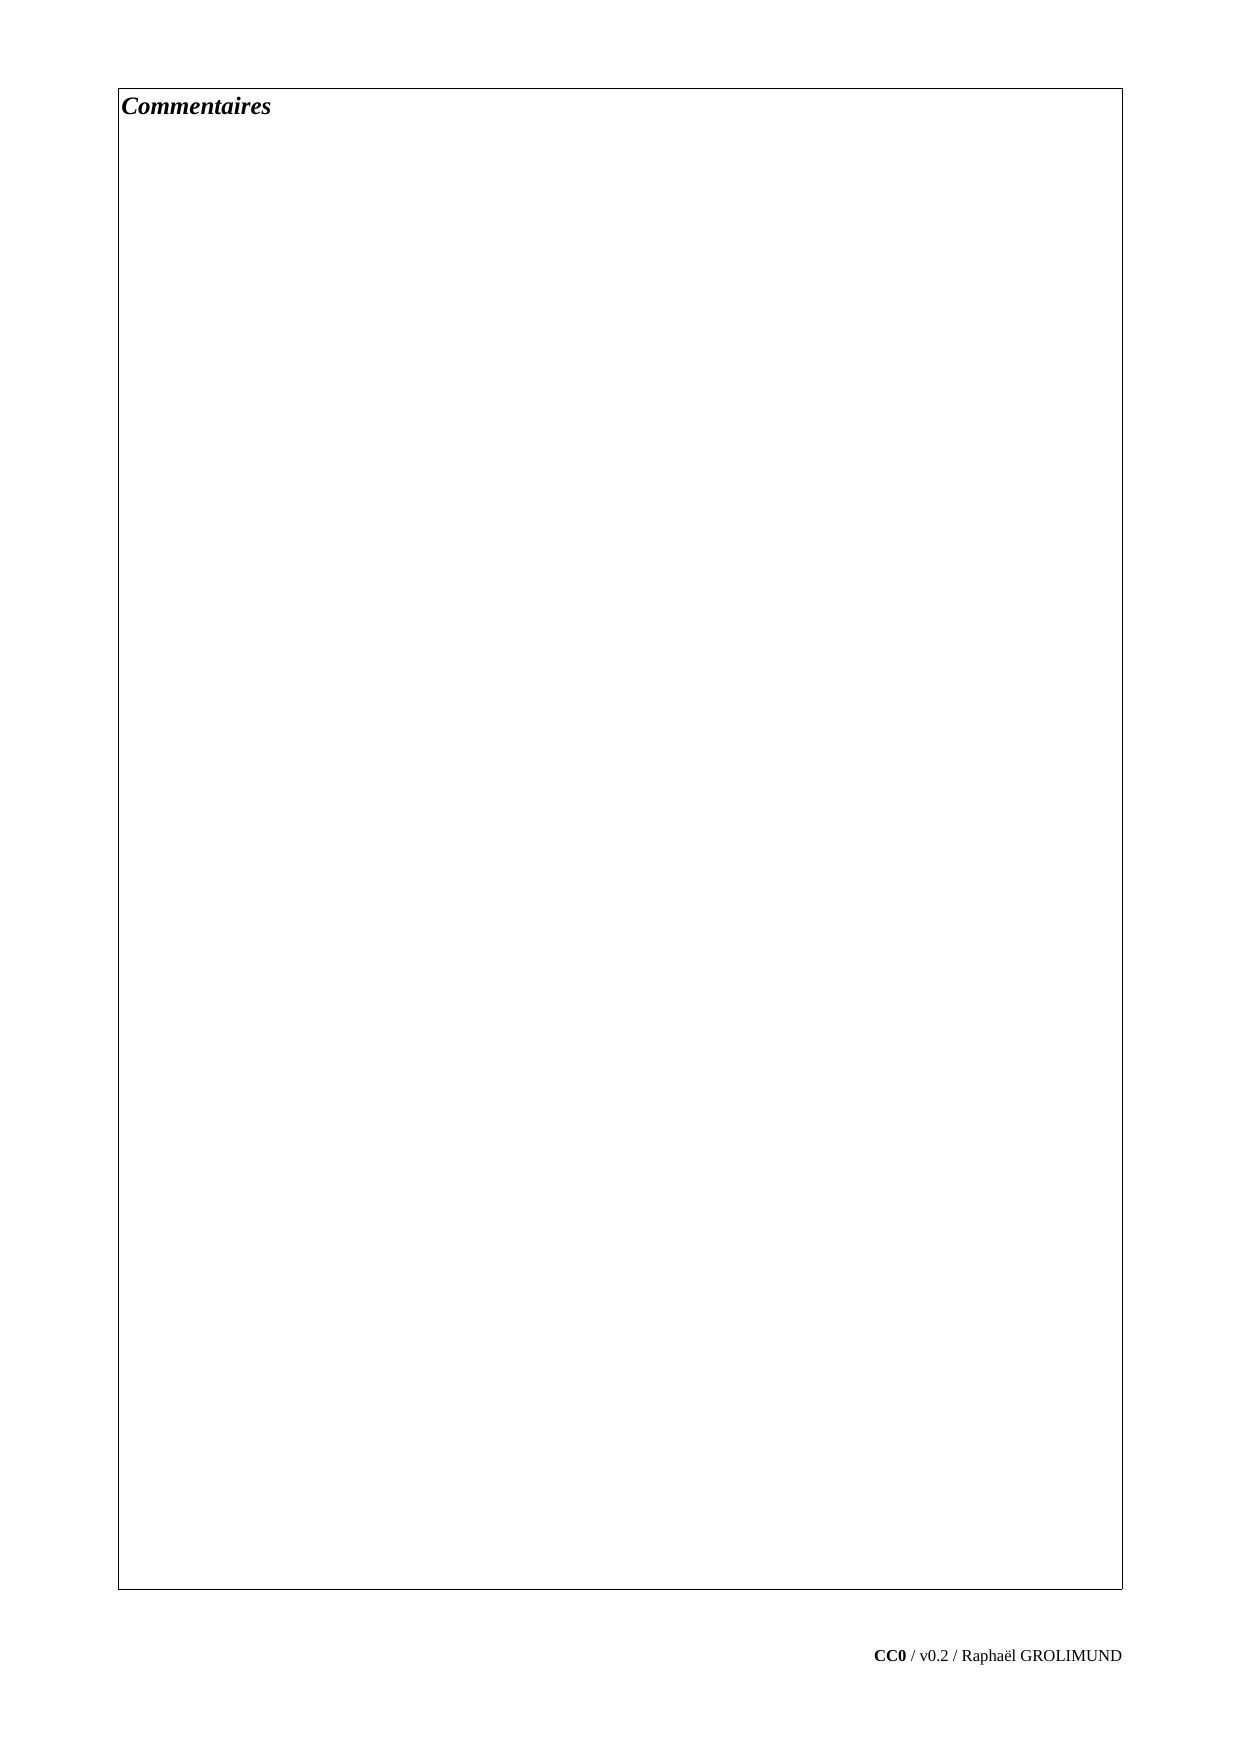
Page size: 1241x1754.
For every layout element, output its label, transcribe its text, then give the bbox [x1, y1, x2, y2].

text Commentaires [119, 89, 1122, 119]
